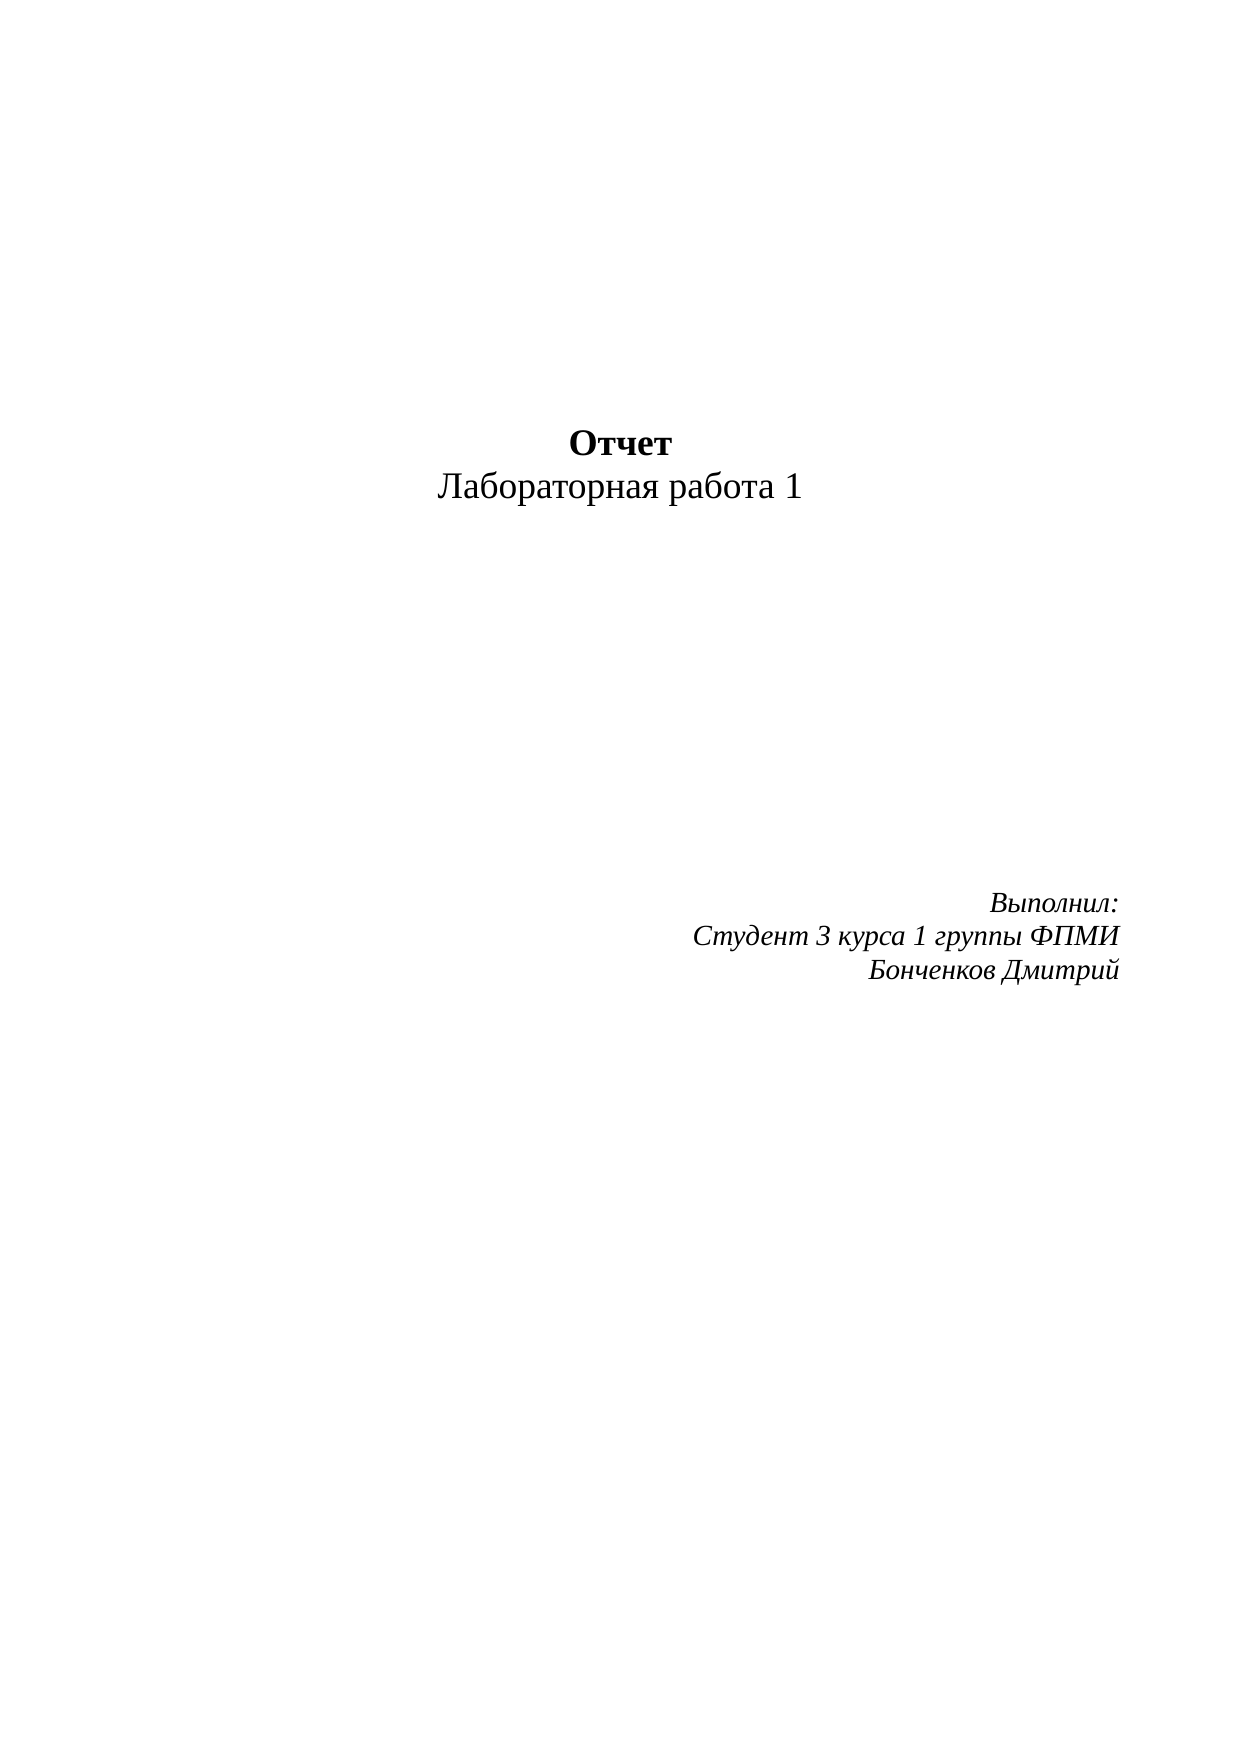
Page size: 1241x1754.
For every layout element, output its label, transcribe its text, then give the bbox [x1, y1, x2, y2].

text Выполнил: [118, 885, 1122, 918]
text Студент 3 курса 1 группы ФПМИ [118, 918, 1122, 952]
text Отчет [118, 420, 1122, 463]
text Лабораторная работа 1 [118, 463, 1122, 506]
text Бонченков Дмитрий [118, 952, 1122, 985]
